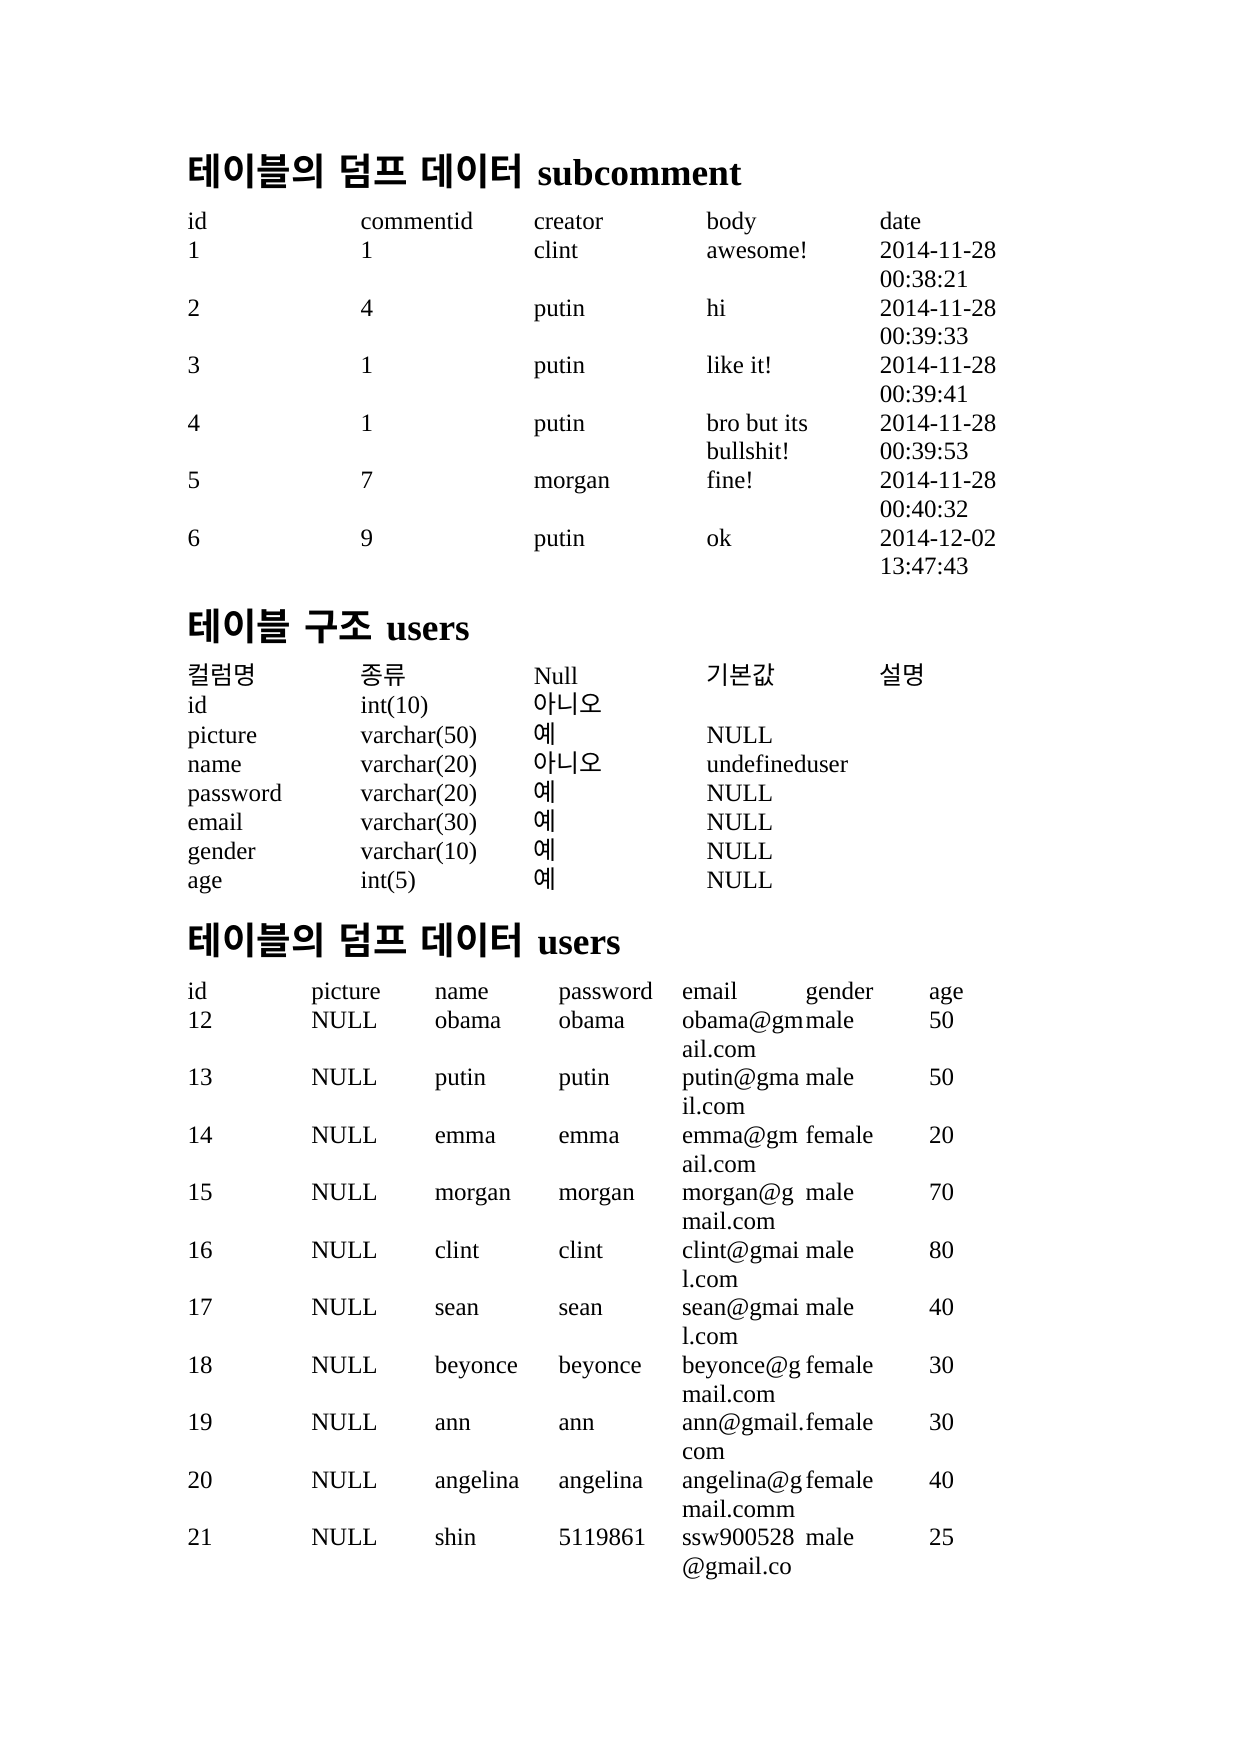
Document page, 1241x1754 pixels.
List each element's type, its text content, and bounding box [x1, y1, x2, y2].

table_cell 12 [188, 1005, 311, 1062]
table_cell [880, 691, 1053, 720]
table_cell 6 [188, 523, 360, 580]
table_cell 2014-12-02 13:47:43 [880, 523, 1053, 580]
table_cell 예 [534, 807, 706, 836]
table_cell obama [558, 1005, 682, 1062]
table_cell int(10) [360, 691, 533, 720]
table_cell 20 [929, 1120, 1053, 1177]
table_cell putin [558, 1063, 682, 1120]
table_cell NULL [311, 1005, 434, 1062]
table_cell int(5) [360, 866, 533, 895]
table_cell 70 [929, 1178, 1053, 1235]
table_cell obama@gmail.com [682, 1005, 805, 1062]
table_cell sean [558, 1293, 682, 1350]
table_header 설명 [880, 661, 1053, 691]
table_cell NULL [311, 1408, 434, 1465]
table_cell morgan [435, 1178, 558, 1235]
table_cell NULL [706, 836, 879, 866]
table_cell putin [534, 408, 706, 465]
table_cell 50 [929, 1063, 1053, 1120]
table_cell [880, 720, 1053, 749]
table_cell fine! [706, 465, 879, 523]
table_cell emma@gmail.com [682, 1120, 805, 1177]
table_cell morgan [534, 465, 706, 523]
table_cell male [805, 1063, 929, 1120]
table_cell gender [188, 836, 360, 866]
table_cell 1 [360, 235, 533, 293]
table_header body [706, 206, 879, 235]
table_cell NULL [706, 720, 879, 749]
table_cell ann [558, 1408, 682, 1465]
table_cell putin [534, 350, 706, 408]
table_cell NULL [311, 1235, 434, 1292]
table_cell 5119861 [558, 1523, 682, 1580]
table_header date [880, 206, 1053, 235]
table_header Null [534, 661, 706, 691]
table_cell 4 [188, 408, 360, 465]
table_cell male [805, 1293, 929, 1350]
table_header id [188, 976, 311, 1005]
table_cell 예 [534, 720, 706, 749]
table_cell beyonce [435, 1350, 558, 1407]
table_cell angelina [558, 1465, 682, 1522]
table_cell 1 [188, 235, 360, 293]
table_cell varchar(30) [360, 807, 533, 836]
table_cell NULL [706, 778, 879, 807]
table_cell putin@gmail.com [682, 1063, 805, 1120]
table_cell NULL [311, 1523, 434, 1580]
table_cell 2 [188, 293, 360, 350]
table_cell [880, 749, 1053, 778]
table_cell age [188, 866, 360, 895]
table_cell 1 [360, 350, 533, 408]
table_cell ann@gmail.com [682, 1408, 805, 1465]
table_cell 예 [534, 778, 706, 807]
table_cell ssw900528@gmail.co [682, 1523, 805, 1580]
table_cell 7 [360, 465, 533, 523]
table_cell emma [558, 1120, 682, 1177]
table_cell male [805, 1235, 929, 1292]
table_cell morgan [558, 1178, 682, 1235]
table_cell ok [706, 523, 879, 580]
table_cell putin [534, 293, 706, 350]
table_cell [880, 836, 1053, 866]
table_header 종류 [360, 661, 533, 691]
table_header gender [805, 976, 929, 1005]
table_cell putin [435, 1063, 558, 1120]
subtitle 테이블의 덤프 데이터 subcomment [187, 150, 1053, 194]
table_cell female [805, 1120, 929, 1177]
table_cell beyonce@gmail.com [682, 1350, 805, 1407]
table_header name [435, 976, 558, 1005]
table_cell male [805, 1178, 929, 1235]
table_cell NULL [311, 1120, 434, 1177]
table_cell 예 [534, 866, 706, 895]
table_cell awesome! [706, 235, 879, 293]
table_cell 15 [188, 1178, 311, 1235]
table_cell 19 [188, 1408, 311, 1465]
table_cell beyonce [558, 1350, 682, 1407]
table_cell email [188, 807, 360, 836]
table_cell clint [558, 1235, 682, 1292]
table_cell 2014-11-28 00:40:32 [880, 465, 1053, 523]
table_cell 18 [188, 1350, 311, 1407]
table_cell sean [435, 1293, 558, 1350]
table_cell NULL [311, 1063, 434, 1120]
table_cell varchar(50) [360, 720, 533, 749]
table_cell undefineduser [706, 749, 879, 778]
table_cell male [805, 1523, 929, 1580]
table_cell shin [435, 1523, 558, 1580]
table_cell varchar(20) [360, 778, 533, 807]
table_cell [880, 807, 1053, 836]
table_cell 14 [188, 1120, 311, 1177]
table_cell clint [435, 1235, 558, 1292]
table_cell emma [435, 1120, 558, 1177]
table_cell 2014-11-28 00:38:21 [880, 235, 1053, 293]
table_cell 13 [188, 1063, 311, 1120]
table_cell male [805, 1005, 929, 1062]
table_cell varchar(20) [360, 749, 533, 778]
table_cell bro but its bullshit! [706, 408, 879, 465]
table_header email [682, 976, 805, 1005]
table_cell 5 [188, 465, 360, 523]
table_cell [880, 866, 1053, 895]
table_header commentid [360, 206, 533, 235]
table_header age [929, 976, 1053, 1005]
table_cell 30 [929, 1350, 1053, 1407]
table_cell female [805, 1408, 929, 1465]
table_cell 16 [188, 1235, 311, 1292]
table_cell 40 [929, 1293, 1053, 1350]
table_cell female [805, 1350, 929, 1407]
table_cell female [805, 1465, 929, 1522]
table_cell 예 [534, 836, 706, 866]
table_cell putin [534, 523, 706, 580]
table_cell varchar(10) [360, 836, 533, 866]
table_header id [188, 206, 360, 235]
table_cell NULL [706, 866, 879, 895]
table_cell like it! [706, 350, 879, 408]
table_header creator [534, 206, 706, 235]
table_cell obama [435, 1005, 558, 1062]
table_cell [706, 691, 879, 720]
table_cell NULL [311, 1350, 434, 1407]
table_cell 25 [929, 1523, 1053, 1580]
table_cell clint [534, 235, 706, 293]
table_header 컬럼명 [188, 661, 360, 691]
table_cell 아니오 [534, 691, 706, 720]
table_cell password [188, 778, 360, 807]
table_header password [558, 976, 682, 1005]
table_header 기본값 [706, 661, 879, 691]
table_cell sean@gmail.com [682, 1293, 805, 1350]
table_cell angelina [435, 1465, 558, 1522]
table_cell 1 [360, 408, 533, 465]
table_cell name [188, 749, 360, 778]
table_cell [880, 778, 1053, 807]
table_cell 2014-11-28 00:39:41 [880, 350, 1053, 408]
table_cell picture [188, 720, 360, 749]
table_cell NULL [311, 1465, 434, 1522]
table_cell 2014-11-28 00:39:53 [880, 408, 1053, 465]
table_cell 50 [929, 1005, 1053, 1062]
table_cell 80 [929, 1235, 1053, 1292]
table_cell 40 [929, 1465, 1053, 1522]
table_cell 30 [929, 1408, 1053, 1465]
table_cell 2014-11-28 00:39:33 [880, 293, 1053, 350]
table_cell 21 [188, 1523, 311, 1580]
table_cell NULL [706, 807, 879, 836]
table_cell 20 [188, 1465, 311, 1522]
table_header picture [311, 976, 434, 1005]
table_cell id [188, 691, 360, 720]
subtitle 테이블 구조 users [187, 605, 1053, 649]
table_cell ann [435, 1408, 558, 1465]
subtitle 테이블의 덤프 데이터 users [187, 920, 1053, 964]
table_cell clint@gmail.com [682, 1235, 805, 1292]
table_cell 아니오 [534, 749, 706, 778]
table_cell 17 [188, 1293, 311, 1350]
table_cell NULL [311, 1293, 434, 1350]
table_cell morgan@gmail.com [682, 1178, 805, 1235]
table_cell 4 [360, 293, 533, 350]
table_cell 3 [188, 350, 360, 408]
table_cell 9 [360, 523, 533, 580]
table_cell NULL [311, 1178, 434, 1235]
table_cell hi [706, 293, 879, 350]
table_cell angelina@gmail.comm [682, 1465, 805, 1522]
